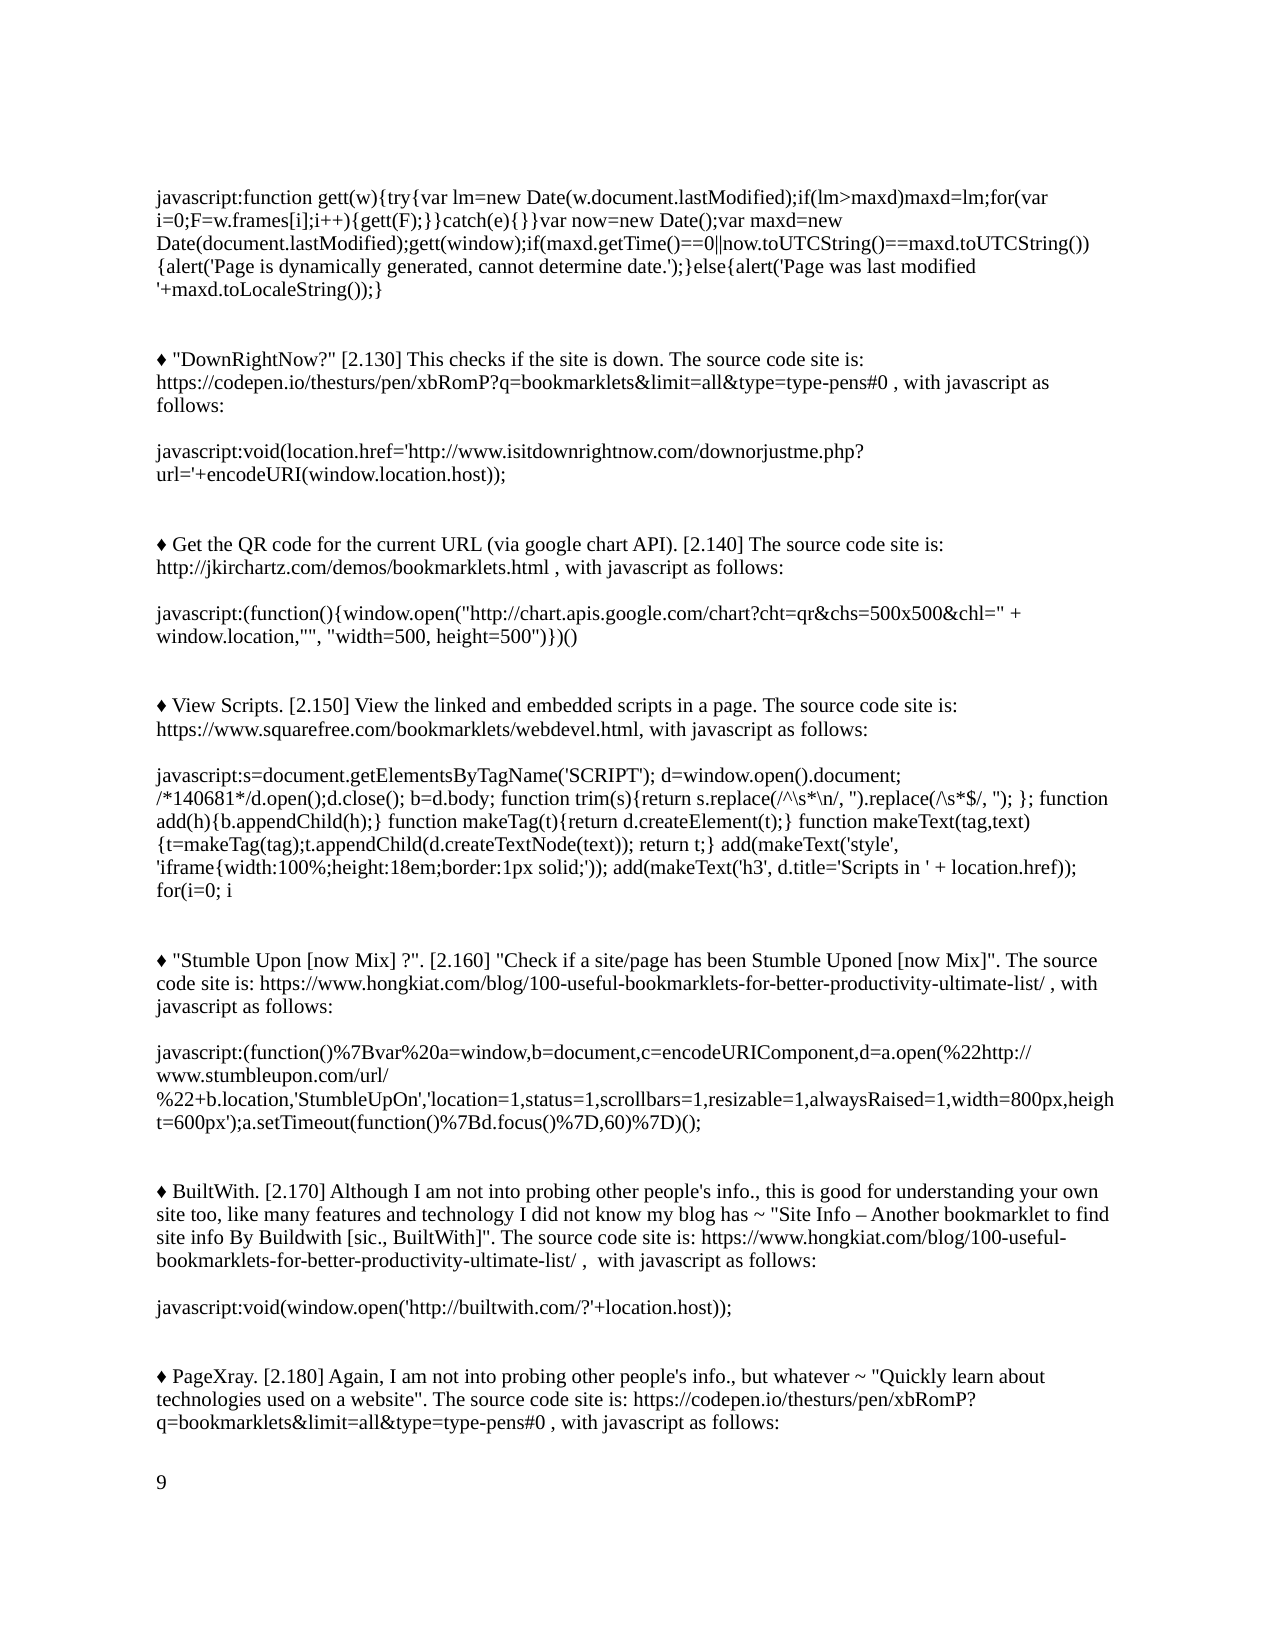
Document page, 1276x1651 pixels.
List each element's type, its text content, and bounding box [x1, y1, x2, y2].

text ♦ "DownRightNow?" [2.130] This checks if the site is down. The source code site is: https://codepen.io/thesturs/pen/xbRomP?q=bookmarklets&limit=all&type=type-pens#0 , with javascript as follows: [150, 347, 1125, 417]
text javascript:void(location.href='http://www.isitdownrightnow.com/downorjustme.php?url='+encodeURI(window.location.host)); [150, 440, 1125, 486]
text ♦ BuiltWith. [2.170] Although I am not into probing other people's info., this is good for understanding your own site too, like many features and technology I did not know my blog has ~ "Site Info – Another bookmarklet to find site info By Buildwith [sic., BuiltWith]". The source code site is: https://www.hongkiat.com/blog/100-useful-bookmarklets-for-better-productivity-ultimate-list/ , with javascript as follows: [150, 1180, 1125, 1272]
text ♦ "Stumble Upon [now Mix] ?". [2.160] "Check if a site/page has been Stumble Uponed [now Mix]". The source code site is: https://www.hongkiat.com/blog/100-useful-bookmarklets-for-better-productivity-ultimate-list/ , with javascript as follows: [150, 949, 1125, 1018]
text ♦ PageXray. [2.180] Again, I am not into probing other people's info., but whatever ~ "Quickly learn about technologies used on a website". The source code site is: https://codepen.io/thesturs/pen/xbRomP?q=bookmarklets&limit=all&type=type-pens#0 , with javascript as follows: [150, 1365, 1125, 1441]
text ♦ View Scripts. [2.150] View the linked and embedded scripts in a page. The source code site is: https://www.squarefree.com/bookmarklets/webdevel.html, with javascript as follows: [150, 694, 1125, 741]
text javascript:void(window.open('http://builtwith.com/?'+location.host)); [150, 1296, 1125, 1319]
text javascript:function gett(w){try{var lm=new Date(w.document.lastModified);if(lm>maxd)maxd=lm;for(var i=0;F=w.frames[i];i++){gett(F);}}catch(e){}}var now=new Date();var maxd=new Date(document.lastModified);gett(window);if(maxd.getTime()==0||now.toUTCString()==maxd.toUTCString()){alert('Page is dynamically generated, cannot determine date.');}else{alert('Page was last modified '+maxd.toLocaleString());} [150, 186, 1125, 301]
text ♦ Get the QR code for the current URL (via google chart API). [2.140] The source code site is: http://jkirchartz.com/demos/bookmarklets.html , with javascript as follows: [150, 532, 1125, 579]
text javascript:(function(){window.open("http://chart.apis.google.com/chart?cht=qr&chs=500x500&chl=" + window.location,"", "width=500, height=500")})() [150, 602, 1125, 648]
text javascript:(function()%7Bvar%20a=window,b=document,c=encodeURIComponent,d=a.open(%22http://www.stumbleupon.com/url/%22+b.location,'StumbleUpOn','location=1,status=1,scrollbars=1,resizable=1,alwaysRaised=1,width=800px,height=600px');a.setTimeout(function()%7Bd.focus()%7D,60)%7D)(); [150, 1041, 1125, 1134]
text javascript:s=document.getElementsByTagName('SCRIPT'); d=window.open().document; /*140681*/d.open();d.close(); b=d.body; function trim(s){return s.replace(/^\s*\n/, '').replace(/\s*$/, ''); }; function add(h){b.appendChild(h);} function makeTag(t){return d.createElement(t);} function makeText(tag,text){t=makeTag(tag);t.appendChild(d.createTextNode(text)); return t;} add(makeText('style', 'iframe{width:100%;height:18em;border:1px solid;')); add(makeText('h3', d.title='Scripts in ' + location.href)); for(i=0; i [150, 764, 1125, 902]
